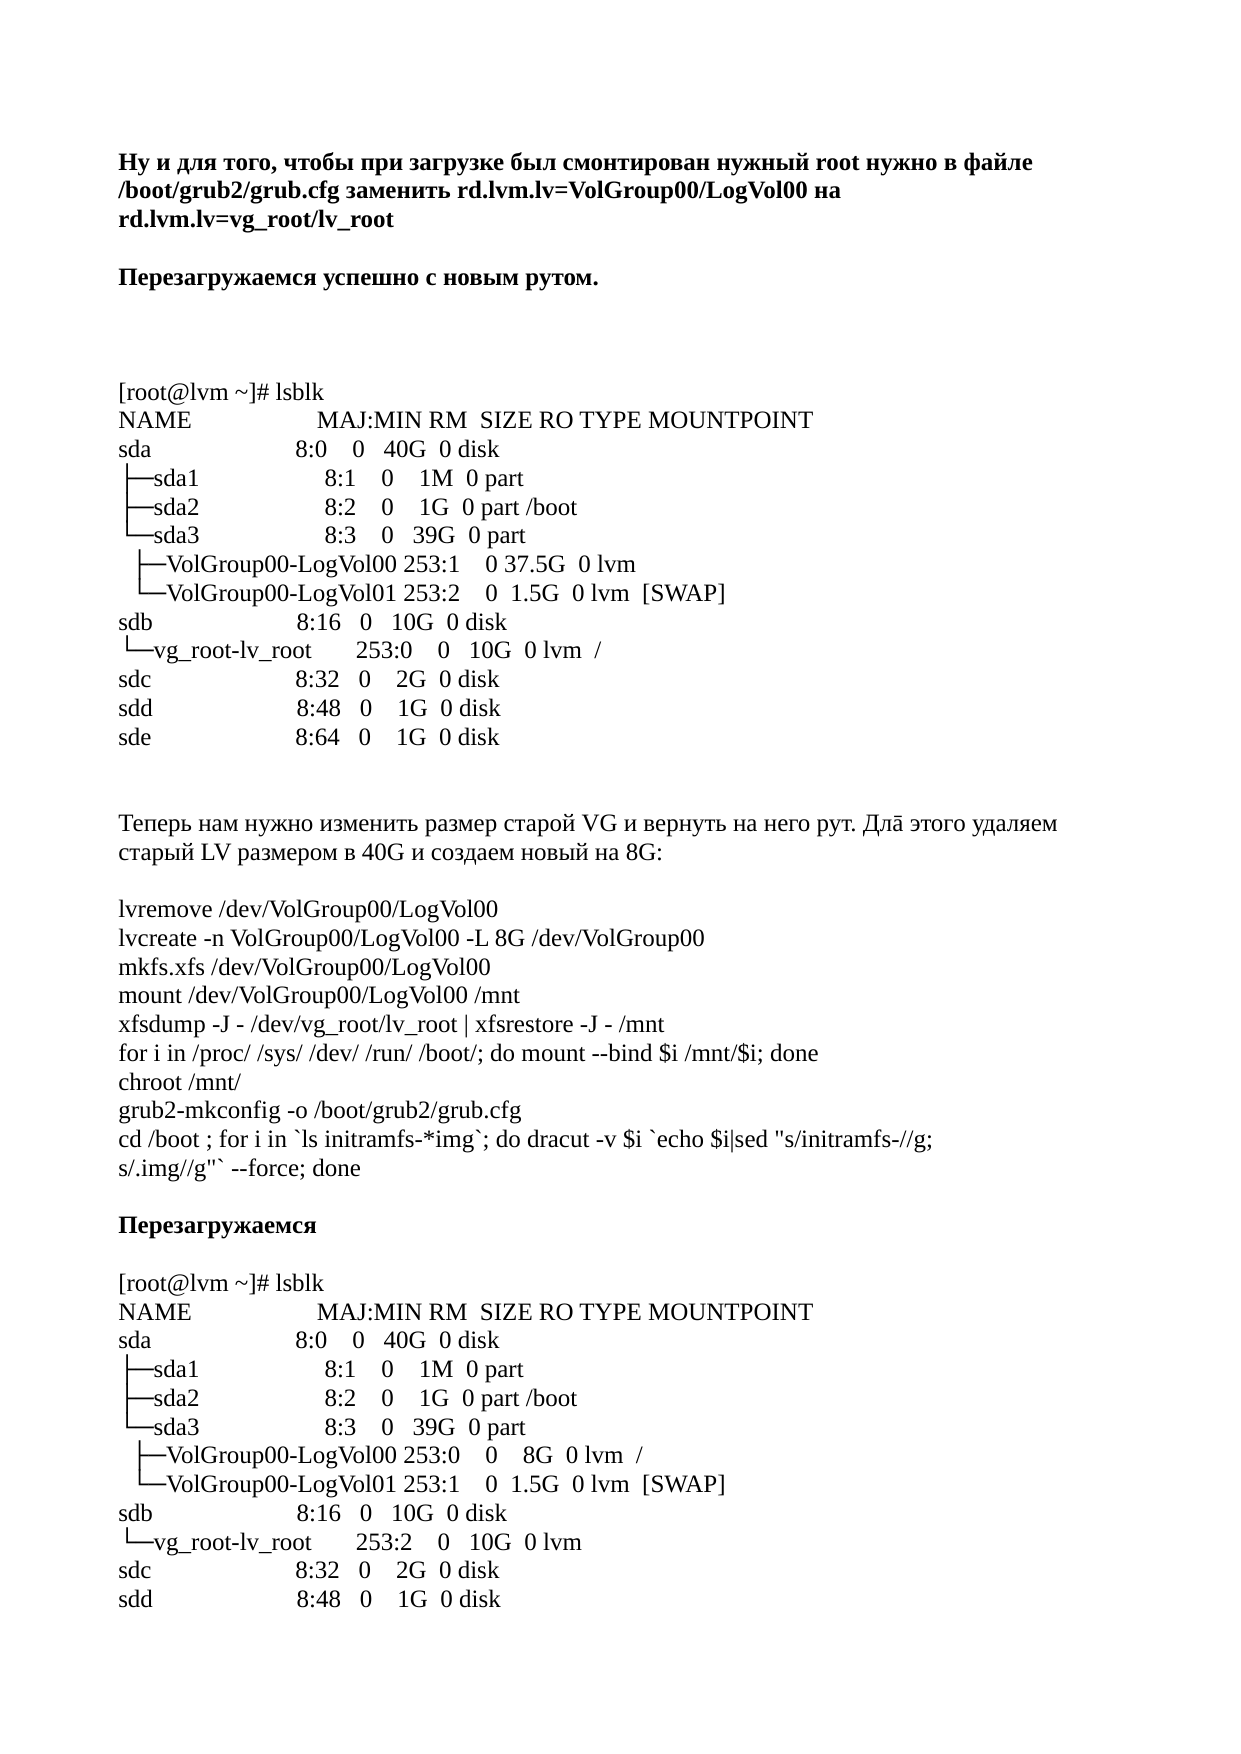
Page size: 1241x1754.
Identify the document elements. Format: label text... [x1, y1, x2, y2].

text chroot /mnt/ [118, 1067, 1122, 1096]
text ├─sda2 8:2 0 1G 0 part /boot [128, 492, 1122, 521]
text grub2-mkconfig -o /boot/grub2/grub.cfg [118, 1096, 1122, 1124]
text sda 8:0 0 40G 0 disk [118, 1326, 1122, 1354]
text mount /dev/VolGroup00/LogVol00 /mnt [118, 981, 1122, 1009]
text s/.img//g"` --force; done [118, 1153, 1122, 1182]
text ├─sda2 8:2 0 1G 0 part /boot [128, 1383, 1122, 1412]
text Перезагружаемся успешно с новым рутом. [118, 262, 1122, 291]
text sdb 8:16 0 10G 0 disk [118, 1498, 1122, 1527]
text └─sda3 8:3 0 39G 0 part [118, 1412, 1122, 1441]
text ├─sda1 8:1 0 1M 0 part [128, 1354, 1122, 1383]
text [root@lvm ~]# lsblk [118, 377, 1122, 406]
text mkfs.xfs /dev/VolGroup00/LogVol00 [118, 952, 1122, 981]
text sdb 8:16 0 10G 0 disk [118, 607, 1122, 636]
text lvremove /dev/VolGroup00/LogVol00 [118, 894, 1122, 923]
text NAME MAJ:MIN RM SIZE RO TYPE MOUNTPOINT [118, 406, 1122, 434]
text /boot/grub2/grub.cfg заменить rd.lvm.lv=VolGroup00/LogVol00 на rd.lvm.lv=vg_root/lv_root [118, 176, 1122, 233]
text Ну и для того, чтобы при загрузке был смонтирован нужный root нужно в файле [118, 147, 1122, 176]
text Теперь нам нужно изменить размер старой VG и вернуть на него рут. Длā этого удаляем [118, 808, 1122, 837]
text ├─sda1 8:1 0 1M 0 part [128, 463, 1122, 492]
text sda 8:0 0 40G 0 disk [118, 434, 1122, 463]
text for i in /proc/ /sys/ /dev/ /run/ /boot/; do mount --bind $i /mnt/$i; done [118, 1038, 1122, 1067]
text lvcreate -n VolGroup00/LogVol00 -L 8G /dev/VolGroup00 [118, 923, 1122, 952]
text cd /boot ; for i in `ls initramfs-*img`; do dracut -v $i `echo $i|sed "s/initramfs-//g; [118, 1124, 1122, 1153]
text ├─VolGroup00-LogVol00 253:0 0 8G 0 lvm / [140, 1441, 1122, 1469]
text └─VolGroup00-LogVol01 253:2 0 1.5G 0 lvm [SWAP] [118, 578, 1122, 607]
text старый LV размером в 40G и создаем новый на 8G: [118, 837, 1122, 866]
text sdd 8:48 0 1G 0 disk [118, 1584, 1122, 1613]
text xfsdump -J - /dev/vg_root/lv_root | xfsrestore -J - /mnt [118, 1009, 1122, 1038]
text sde 8:64 0 1G 0 disk [118, 722, 1122, 751]
text └─VolGroup00-LogVol01 253:1 0 1.5G 0 lvm [SWAP] [118, 1469, 1122, 1498]
text sdc 8:32 0 2G 0 disk [118, 1556, 1122, 1584]
text Перезагружаемся [118, 1211, 1122, 1239]
text ├─VolGroup00-LogVol00 253:1 0 37.5G 0 lvm [140, 549, 1122, 578]
text └─vg_root-lv_root 253:0 0 10G 0 lvm / [118, 636, 1122, 664]
text [root@lvm ~]# lsblk [118, 1268, 1122, 1297]
text └─sda3 8:3 0 39G 0 part [118, 521, 1122, 549]
text sdd 8:48 0 1G 0 disk [118, 693, 1122, 722]
text NAME MAJ:MIN RM SIZE RO TYPE MOUNTPOINT [118, 1297, 1122, 1326]
text sdc 8:32 0 2G 0 disk [118, 664, 1122, 693]
text └─vg_root-lv_root 253:2 0 10G 0 lvm [118, 1527, 1122, 1556]
